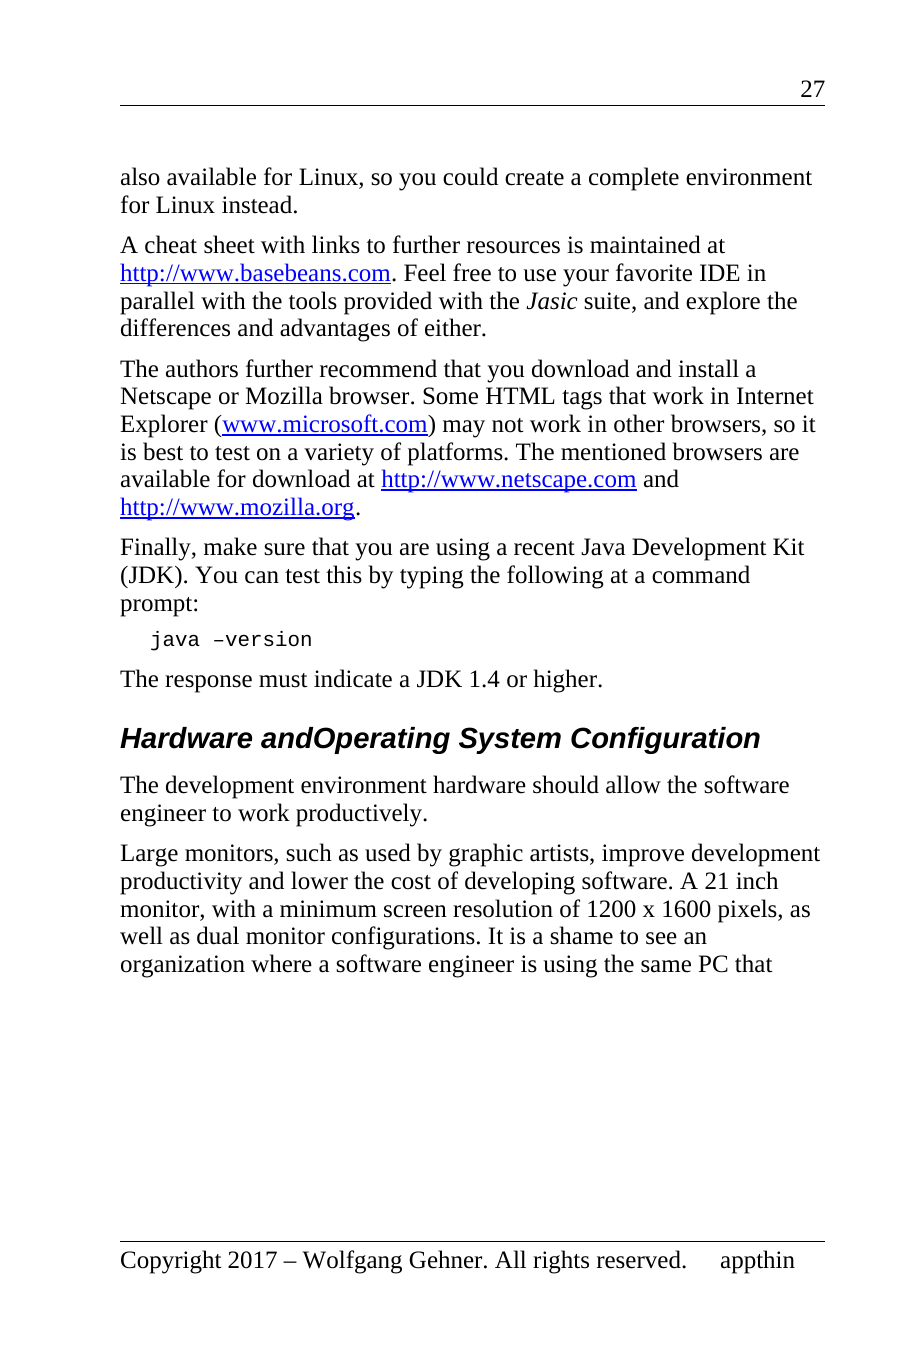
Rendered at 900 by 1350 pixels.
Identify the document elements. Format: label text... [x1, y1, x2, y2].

subtitle Hardware andOperating System Configuration [120, 722, 825, 755]
text The authors further recommend that you download and install a Netscape or Mozilla browser. Some HTML tags that work in Internet Explorer (www.microsoft.com) may not work in other browsers, so it is best to test on a variety of platforms. The mentioned browsers are available for download at http://www.netscape.com and http://www.mozilla.org. [120, 355, 825, 521]
text Large monitors, such as used by graphic artists, improve development productivity and lower the cost of developing software. A 21 inch monitor, with a minimum screen resolution of 1200 x 1600 pixels, as well as dual monitor configurations. It is a shame to see an organization where a software engineer is using the same PC that [120, 839, 825, 978]
text java –version [150, 629, 825, 653]
text A cheat sheet with links to further resources is maintained at http://www.basebeans.com. Feel free to use your favorite IDE in parallel with the tools provided with the Jasic suite, and explore the differences and advantages of either. [120, 231, 825, 342]
text also available for Linux, so you could create a complete environment for Linux instead. [120, 163, 825, 219]
text Finally, make sure that you are using a recent Java Development Kit (JDK). You can test this by typing the following at a command prompt: [120, 533, 825, 617]
text The response must indicate a JDK 1.4 or higher. [120, 665, 825, 693]
text The development environment hardware should allow the software engineer to work productively. [120, 771, 825, 827]
